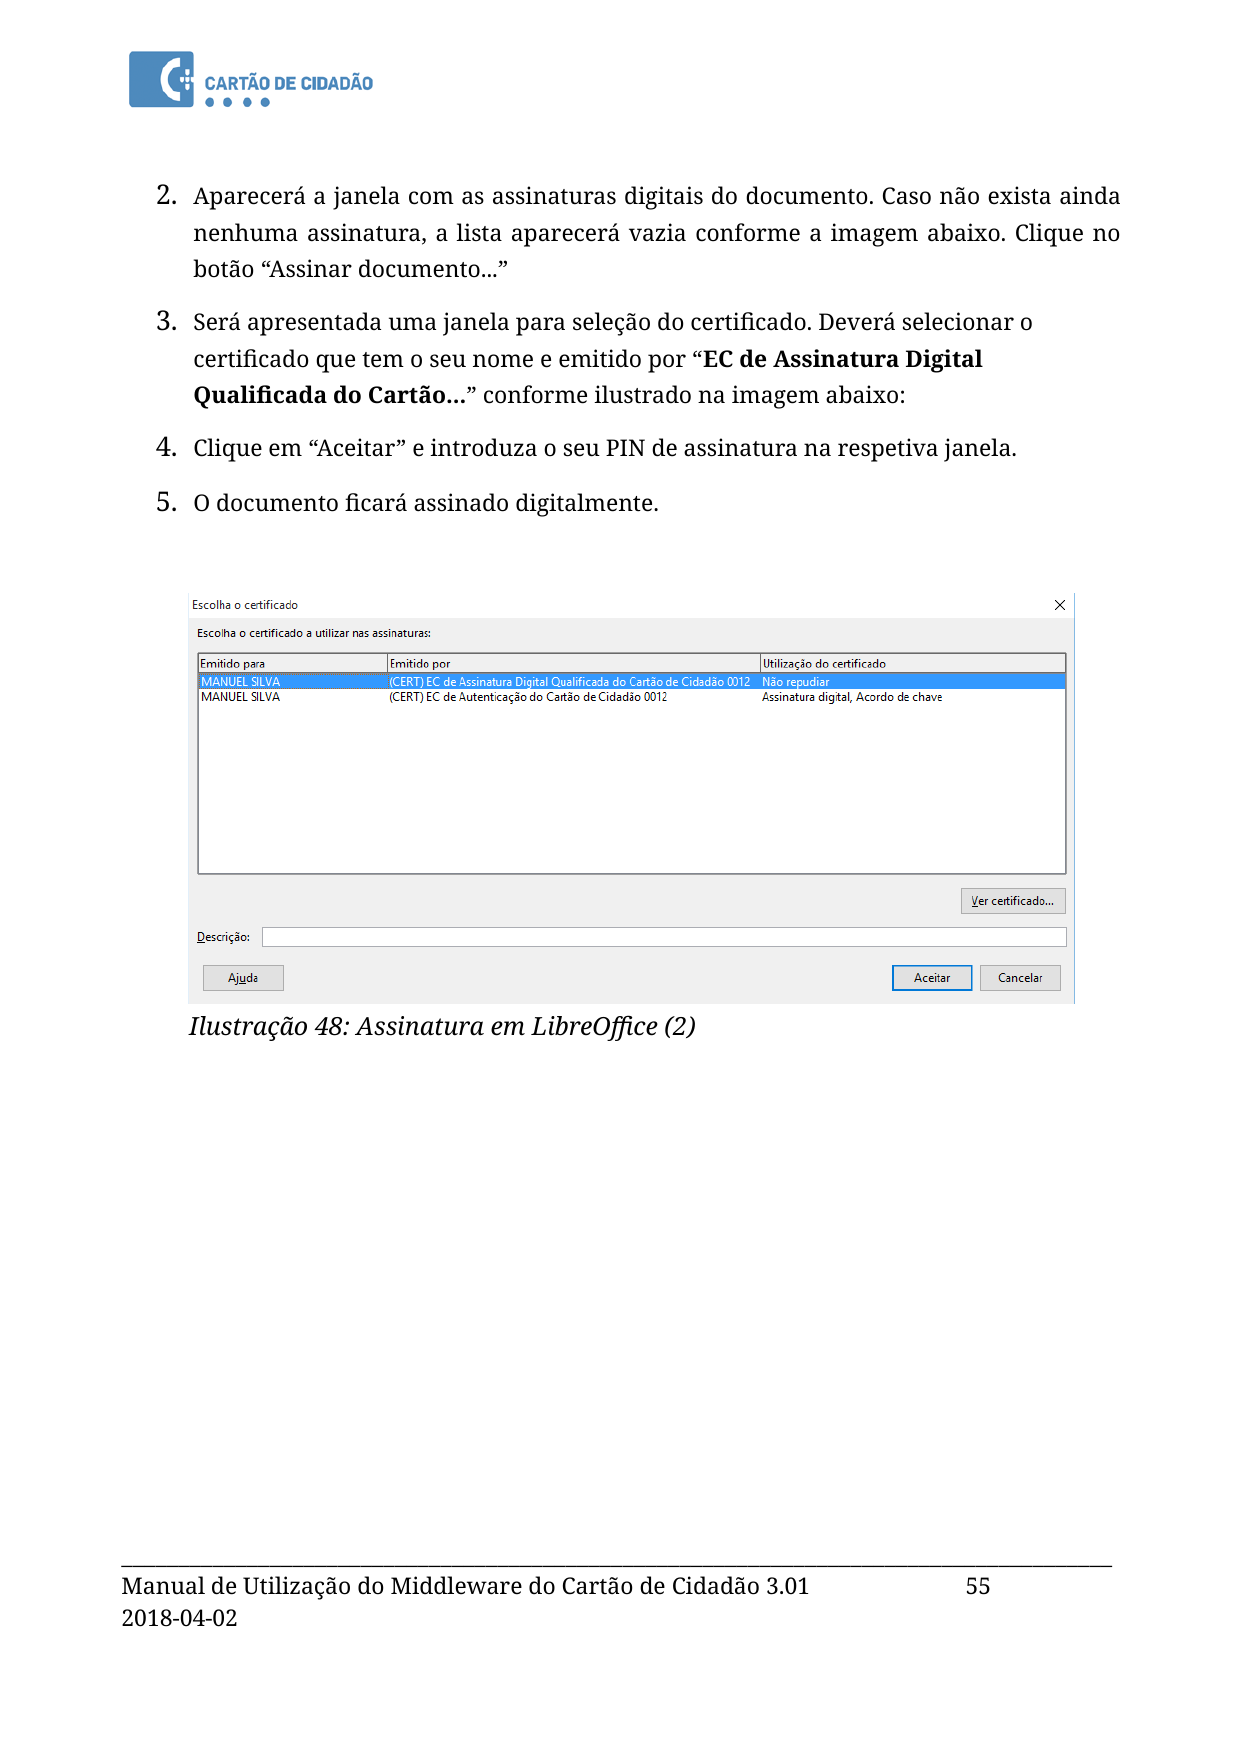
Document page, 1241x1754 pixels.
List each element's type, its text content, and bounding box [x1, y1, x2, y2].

list O documento ficará assinado digitalmente. [156, 482, 1122, 519]
picture [188, 593, 1075, 1004]
list Aparecerá a janela com as assinaturas digitais do documento. Caso não exista ainda nenhuma assinatura, a lista aparecerá vazia conforme a imagem abaixo. Clique no botão “Assinar documento...” [156, 175, 1122, 284]
list Clique em “Aceitar” e introduza o seu PIN de assinatura na respetiva janela. [156, 427, 1122, 464]
list Será apresentada uma janela para seleção do certificado. Deverá selecionar o certificado que tem o seu nome e emitido por “EC de Assinatura Digital Qualificada do Cartão...” conforme ilustrado na imagem abaixo: [156, 301, 1122, 410]
list Ilustração 48: Assinatura em LibreOffice (2) [189, 1004, 1075, 1042]
picture [127, 45, 420, 115]
list [189, 581, 1075, 593]
